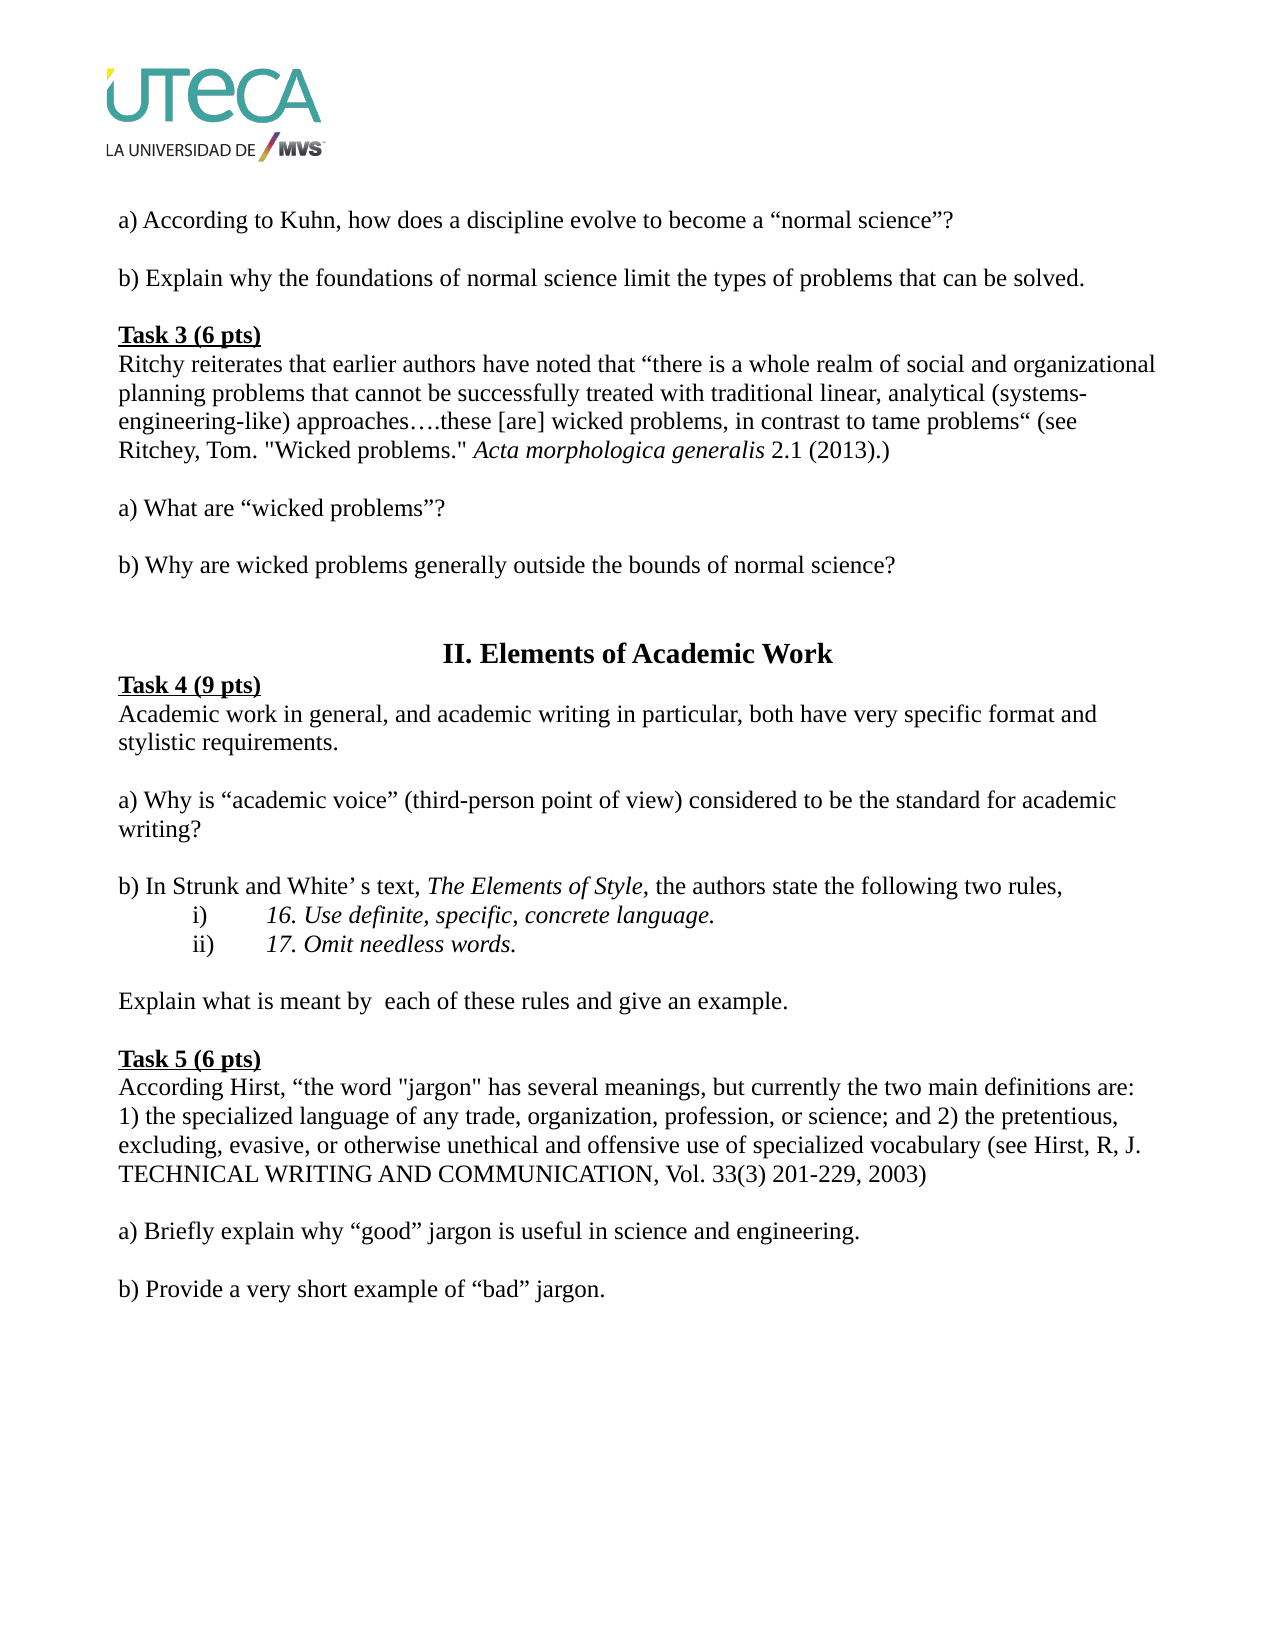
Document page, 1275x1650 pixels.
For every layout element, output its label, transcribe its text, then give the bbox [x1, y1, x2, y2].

picture [104, 64, 328, 166]
text a) Why is “academic voice” (third-person point of view) considered to be the standard for academic writing? [118, 785, 1157, 842]
text i) 16. Use definite, specific, concrete language. [118, 900, 1157, 929]
text According Hirst, “the word "jargon" has several meanings, but currently the two main definitions are: 1) the specialized language of any trade, organization, profession, or science; and 2) the pretentious, excluding, evasive, or otherwise unethical and offensive use of specialized vocabulary (see Hirst, R, J. TECHNICAL WRITING AND COMMUNICATION, Vol. 33(3) 201-229, 2003) [118, 1072, 1157, 1187]
text b) Provide a very short example of “bad” jargon. [118, 1274, 1157, 1302]
text b) In Strunk and White’ s text, The Elements of Style, the authors state the following two rules, [118, 871, 1157, 900]
text Task 3 (6 pts) [118, 320, 1157, 349]
text ii) 17. Omit needless words. [118, 929, 1157, 957]
text Task 5 (6 pts) [118, 1044, 1157, 1072]
text a) Briefly explain why “good” jargon is useful in science and engineering. [118, 1216, 1157, 1245]
text Explain what is meant by each of these rules and give an example. [118, 986, 1157, 1015]
text b) Why are wicked problems generally outside the bounds of normal science? [118, 550, 1157, 579]
text a) What are “wicked problems”? [118, 493, 1157, 521]
text II. Elements of Academic Work [118, 636, 1157, 670]
text Ritchy reiterates that earlier authors have noted that “there is a whole realm of social and organizational planning problems that cannot be successfully treated with traditional linear, analytical (systems-engineering-like) approaches….these [are] wicked problems, in contrast to tame problems“ (see Ritchey, Tom. "Wicked problems." Acta morphologica generalis 2.1 (2013).) [118, 349, 1157, 464]
text a) According to Kuhn, how does a discipline evolve to become a “normal science”? [118, 205, 1157, 234]
text b) Explain why the foundations of normal science limit the types of problems that can be solved. [118, 263, 1157, 291]
text Academic work in general, and academic writing in particular, both have very specific format and stylistic requirements. [118, 699, 1157, 756]
text Task 4 (9 pts) [118, 670, 1157, 699]
